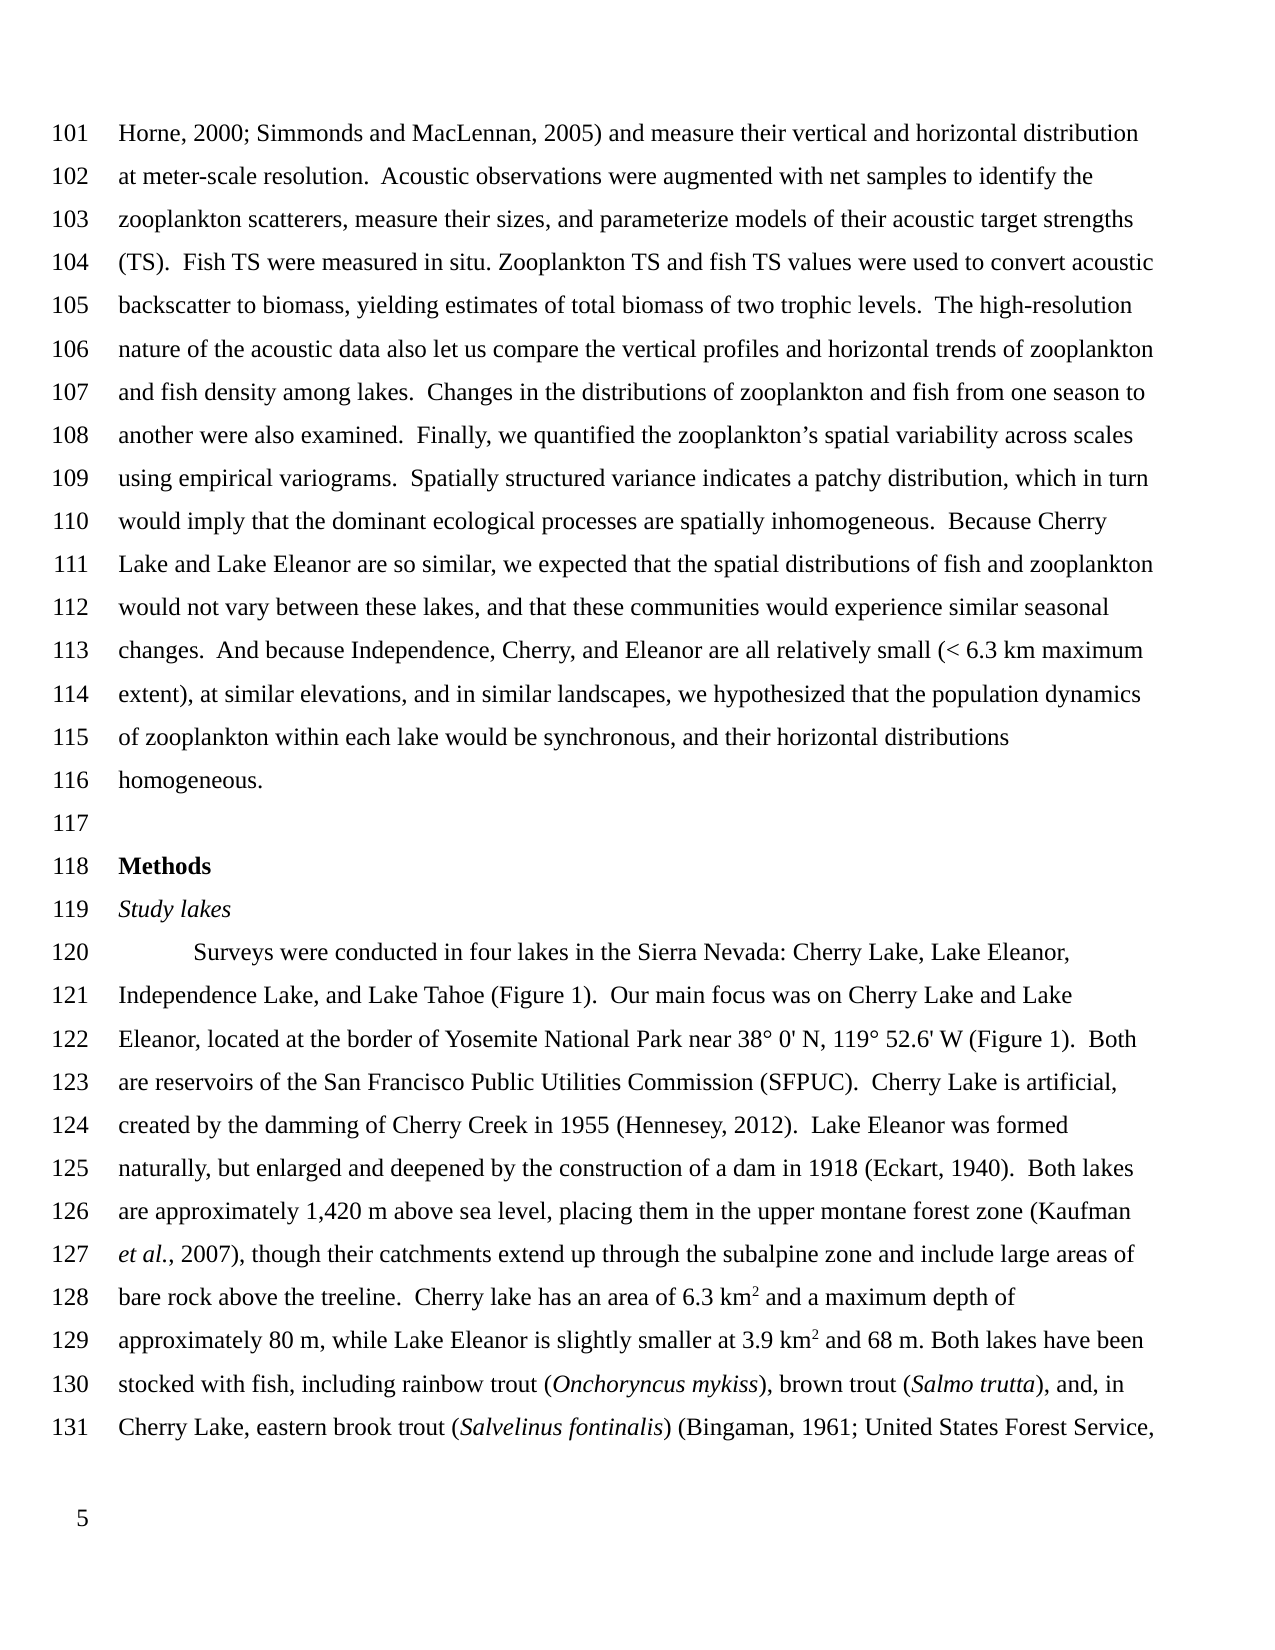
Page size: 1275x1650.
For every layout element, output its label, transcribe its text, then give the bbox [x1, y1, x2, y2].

text Study lakes [118, 894, 1157, 923]
text Surveys were conducted in four lakes in the Sierra Nevada: Cherry Lake, Lake Eleanor, Independence Lake, and Lake Tahoe (Figure 1). Our main focus was on Cherry Lake and Lake Eleanor, located at the border of Yosemite National Park near 38° 0' N, 119° 52.6' W (Figure 1). Both are reservoirs of the San Francisco Public Utilities Commission (SFPUC). Cherry Lake is artificial, created by the damming of Cherry Creek in 1955 (Hennesey, 2012)⁠. Lake Eleanor was formed naturally, but enlarged and deepened by the construction of a dam in 1918 (Eckart, 1940)⁠. Both lakes are approximately 1,420 m above sea level, placing them in the upper montane forest zone (Kaufman et al., 2007)⁠, though their catchments extend up through the subalpine zone and include large areas of bare rock above the treeline. Cherry lake has an area of 6.3 km2 and a maximum depth of approximately 80 m, while Lake Eleanor is slightly smaller at 3.9 km2 and 68 m. Both lakes have been stocked with fish, including rainbow trout (Onchoryncus mykiss), brown trout (Salmo trutta), and, in Cherry Lake, eastern brook trout (Salvelinus fontinalis) (Bingaman, 1961; United States Forest Service, [118, 937, 1157, 1441]
text Methods [118, 851, 1157, 880]
text Horne, 2000; Simmonds and MacLennan, 2005)⁠ and measure their vertical and horizontal distribution at meter-scale resolution. Acoustic observations were augmented with net samples to identify the zooplankton scatterers, measure their sizes, and parameterize models of their acoustic target strengths (TS). Fish TS were measured in situ. Zooplankton TS and fish TS values were used to convert acoustic backscatter to biomass, yielding estimates of total biomass of two trophic levels. The high-resolution nature of the acoustic data also let us compare the vertical profiles and horizontal trends of zooplankton and fish density among lakes. Changes in the distributions of zooplankton and fish from one season to another were also examined. Finally, we quantified the zooplankton’s spatial variability across scales using empirical variograms. Spatially structured variance indicates a patchy distribution, which in turn would imply that the dominant ecological processes are spatially inhomogeneous. Because Cherry Lake and Lake Eleanor are so similar, we expected that the spatial distributions of fish and zooplankton would not vary between these lakes, and that these communities would experience similar seasonal changes. And because Independence, Cherry, and Eleanor are all relatively small (< 6.3 km maximum extent), at similar elevations, and in similar landscapes, we hypothesized that the population dynamics of zooplankton within each lake would be synchronous, and their horizontal distributions homogeneous. [118, 118, 1157, 794]
